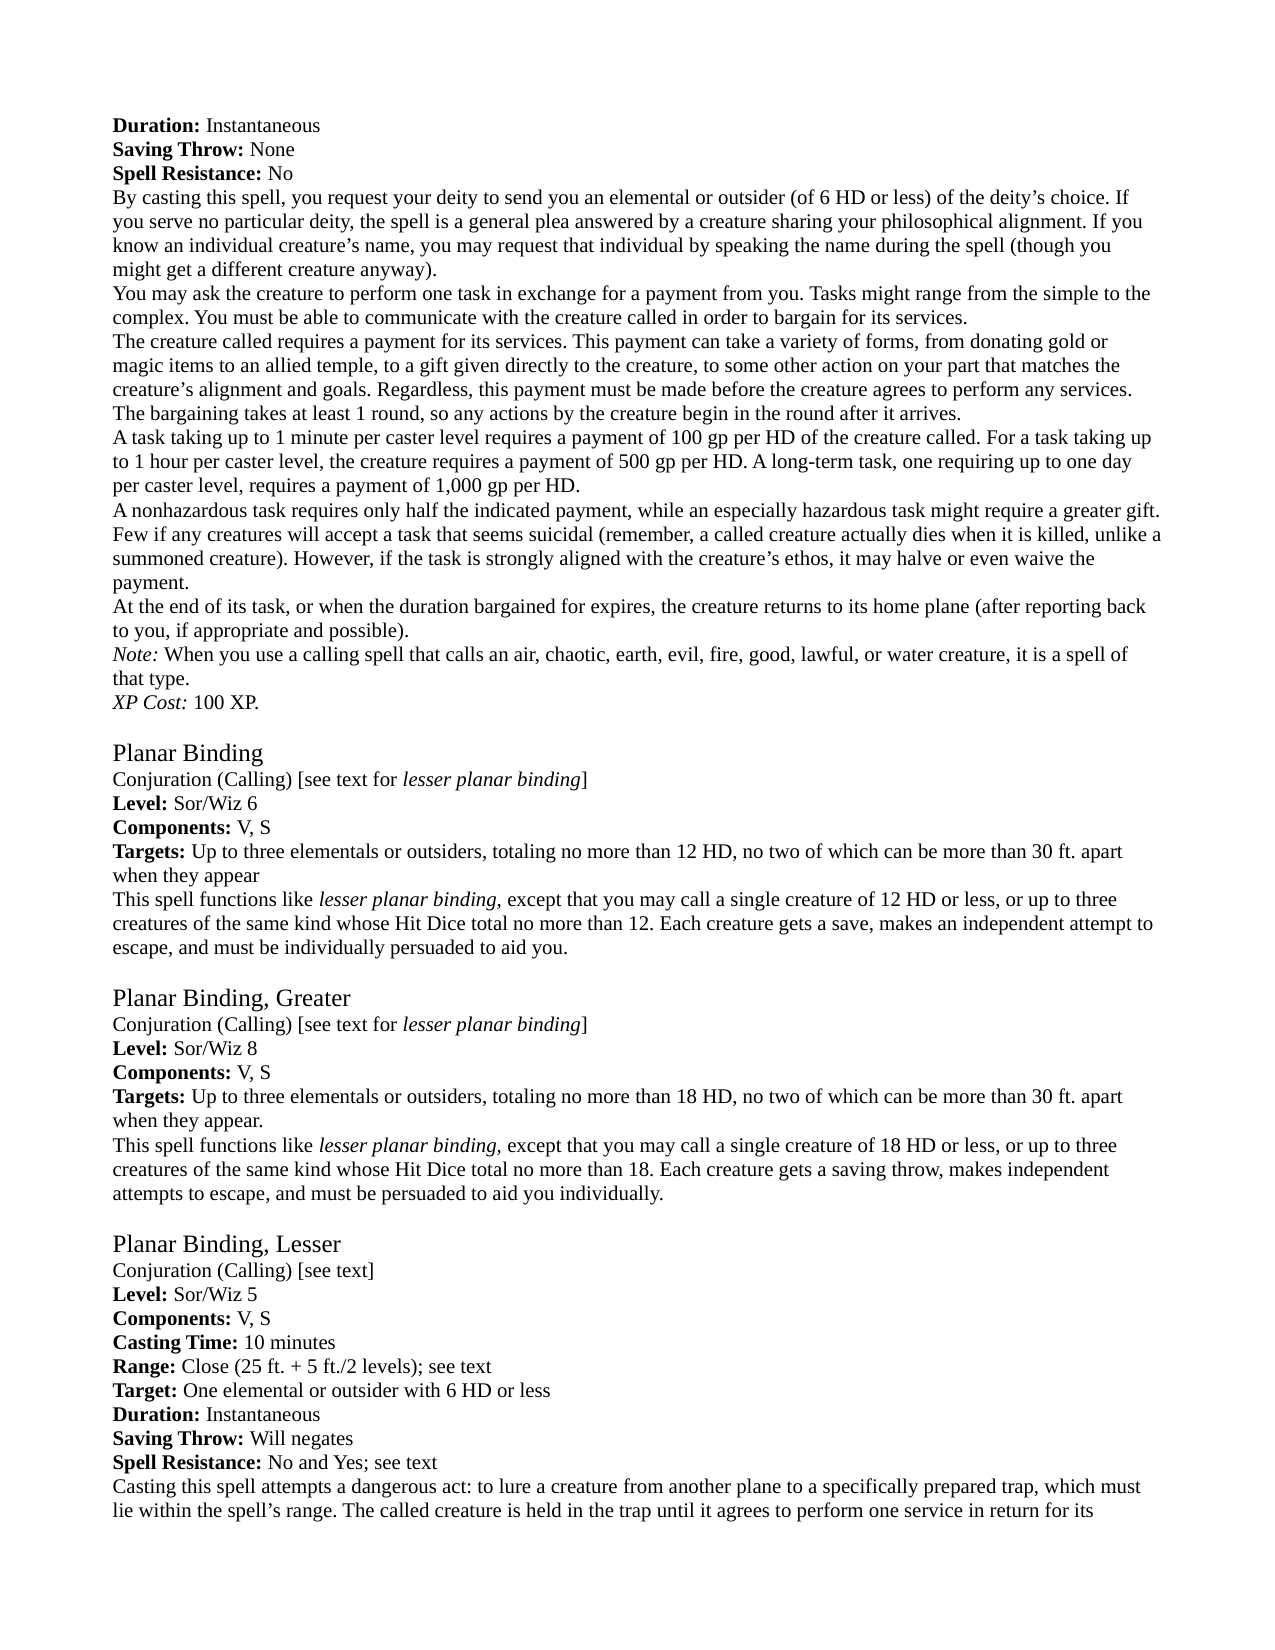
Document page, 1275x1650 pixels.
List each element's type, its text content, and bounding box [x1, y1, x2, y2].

text A nonhazardous task requires only half the indicated payment, while an especially hazardous task might require a greater gift. Few if any creatures will accept a task that seems suicidal (remember, a called creature actually dies when it is killed, unlike a summoned creature). However, if the task is strongly aligned with the creature’s ethos, it may halve or even waive the payment. [112, 497, 1162, 594]
text Level: Sor/Wiz 5 [112, 1282, 1162, 1306]
text Note: When you use a calling spell that calls an air, chaotic, earth, evil, fire, good, lawful, or water creature, it is a spell of that type. [112, 642, 1162, 690]
text This spell functions like lesser planar binding, except that you may call a single creature of 12 HD or less, or up to three creatures of the same kind whose Hit Dice total no more than 12. Each creature gets a save, makes an independent attempt to escape, and must be individually persuaded to aid you. [112, 887, 1162, 959]
text Casting this spell attempts a dangerous act: to lure a creature from another plane to a specifically prepared trap, which must lie within the spell’s range. The called creature is held in the trap until it agrees to perform one service in return for its [112, 1474, 1162, 1522]
text This spell functions like lesser planar binding, except that you may call a single creature of 18 HD or less, or up to three creatures of the same kind whose Hit Dice total no more than 18. Each creature gets a saving throw, makes independent attempts to escape, and must be persuaded to aid you individually. [112, 1132, 1162, 1205]
text Saving Throw: Will negates [112, 1426, 1162, 1450]
text Range: Close (25 ft. + 5 ft./2 levels); see text [112, 1354, 1162, 1378]
text A task taking up to 1 minute per caster level requires a payment of 100 gp per HD of the creature called. For a task taking up to 1 hour per caster level, the creature requires a payment of 500 gp per HD. A long-term task, one requiring up to one day per caster level, requires a payment of 1,000 gp per HD. [112, 425, 1162, 497]
text Target: One elemental or outsider with 6 HD or less [112, 1378, 1162, 1402]
text Spell Resistance: No [112, 161, 1162, 185]
text You may ask the creature to perform one task in exchange for a payment from you. Tasks might range from the simple to the complex. You must be able to communicate with the creature called in order to bargain for its services. [112, 281, 1162, 329]
text Planar Binding, Lesser [112, 1229, 1162, 1257]
text Spell Resistance: No and Yes; see text [112, 1450, 1162, 1474]
text The creature called requires a payment for its services. This payment can take a variety of forms, from donating gold or magic items to an allied temple, to a gift given directly to the creature, to some other action on your part that matches the creature’s alignment and goals. Regardless, this payment must be made before the creature agrees to perform any services. The bargaining takes at least 1 round, so any actions by the creature begin in the round after it arrives. [112, 329, 1162, 425]
text Level: Sor/Wiz 6 [112, 791, 1162, 815]
text Planar Binding [112, 738, 1162, 767]
text Level: Sor/Wiz 8 [112, 1036, 1162, 1060]
text Conjuration (Calling) [see text for lesser planar binding] [112, 767, 1162, 791]
text Planar Binding, Greater [112, 983, 1162, 1012]
text Targets: Up to three elementals or outsiders, totaling no more than 18 HD, no two of which can be more than 30 ft. apart when they appear. [112, 1084, 1162, 1132]
text At the end of its task, or when the duration bargained for expires, the creature returns to its home plane (after reporting back to you, if appropriate and possible). [112, 594, 1162, 642]
text Casting Time: 10 minutes [112, 1330, 1162, 1354]
text XP Cost: 100 XP. [112, 690, 1162, 714]
text Duration: Instantaneous [112, 1402, 1162, 1426]
text Conjuration (Calling) [see text] [112, 1257, 1162, 1282]
text Saving Throw: None [112, 137, 1162, 161]
text Components: V, S [112, 815, 1162, 839]
text Conjuration (Calling) [see text for lesser planar binding] [112, 1012, 1162, 1036]
text By casting this spell, you request your deity to send you an elemental or outsider (of 6 HD or less) of the deity’s choice. If you serve no particular deity, the spell is a general plea answered by a creature sharing your philosophical alignment. If you know an individual creature’s name, you may request that individual by speaking the name during the spell (though you might get a different creature anyway). [112, 185, 1162, 281]
text Components: V, S [112, 1060, 1162, 1084]
text Targets: Up to three elementals or outsiders, totaling no more than 12 HD, no two of which can be more than 30 ft. apart when they appear [112, 839, 1162, 887]
text Components: V, S [112, 1306, 1162, 1330]
text Duration: Instantaneous [112, 112, 1162, 137]
